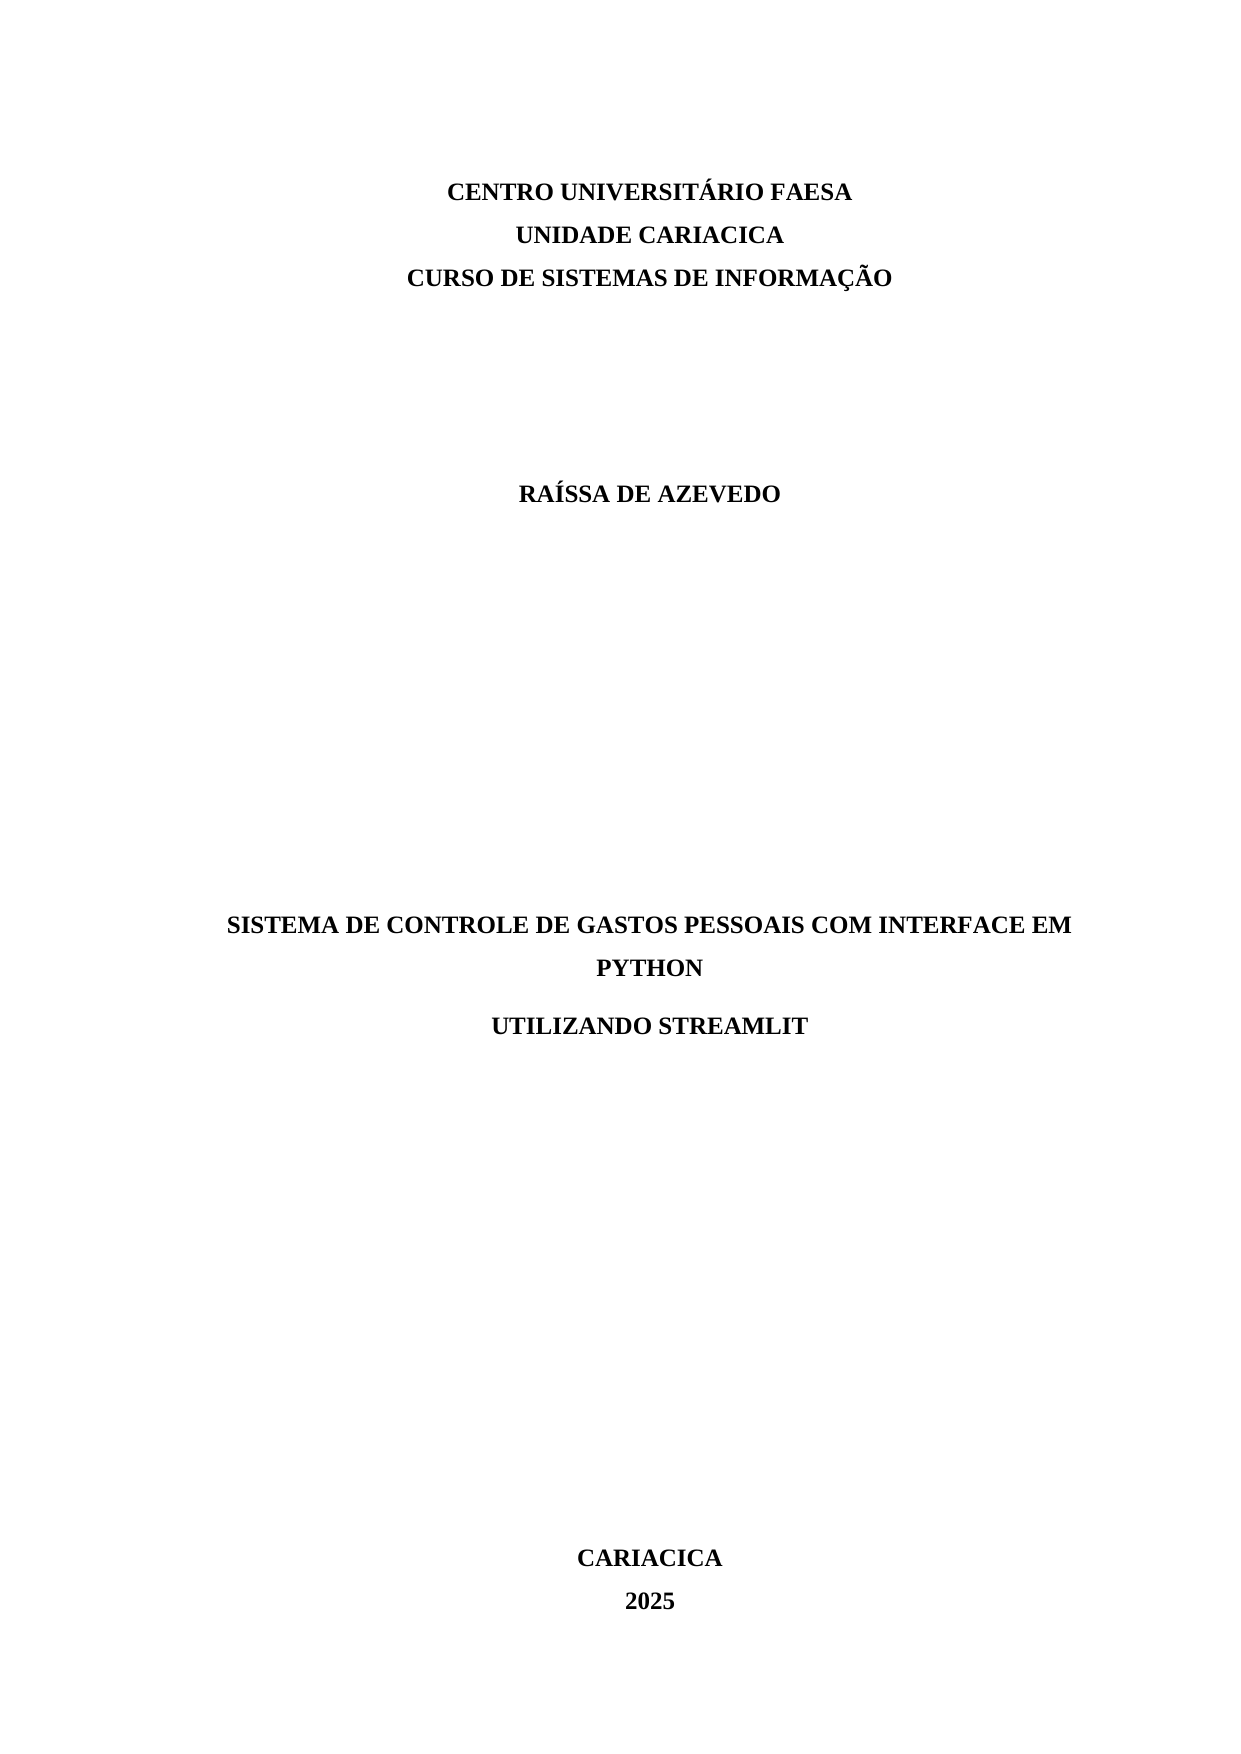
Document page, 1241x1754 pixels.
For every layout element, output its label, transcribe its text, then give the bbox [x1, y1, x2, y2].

text CENTRO UNIVERSITÁRIO FAESA [177, 177, 1122, 206]
text 2025 [177, 1586, 1122, 1615]
text RAÍSSA DE AZEVEDO [177, 479, 1122, 508]
text CARIACICA [177, 1543, 1122, 1572]
text UTILIZANDO STREAMLIT [177, 1011, 1122, 1040]
text CURSO DE SISTEMAS DE INFORMAÇÃO [177, 263, 1122, 292]
text UNIDADE CARIACICA [177, 220, 1122, 249]
text SISTEMA DE CONTROLE DE GASTOS PESSOAIS COM INTERFACE EM PYTHON [177, 910, 1122, 982]
